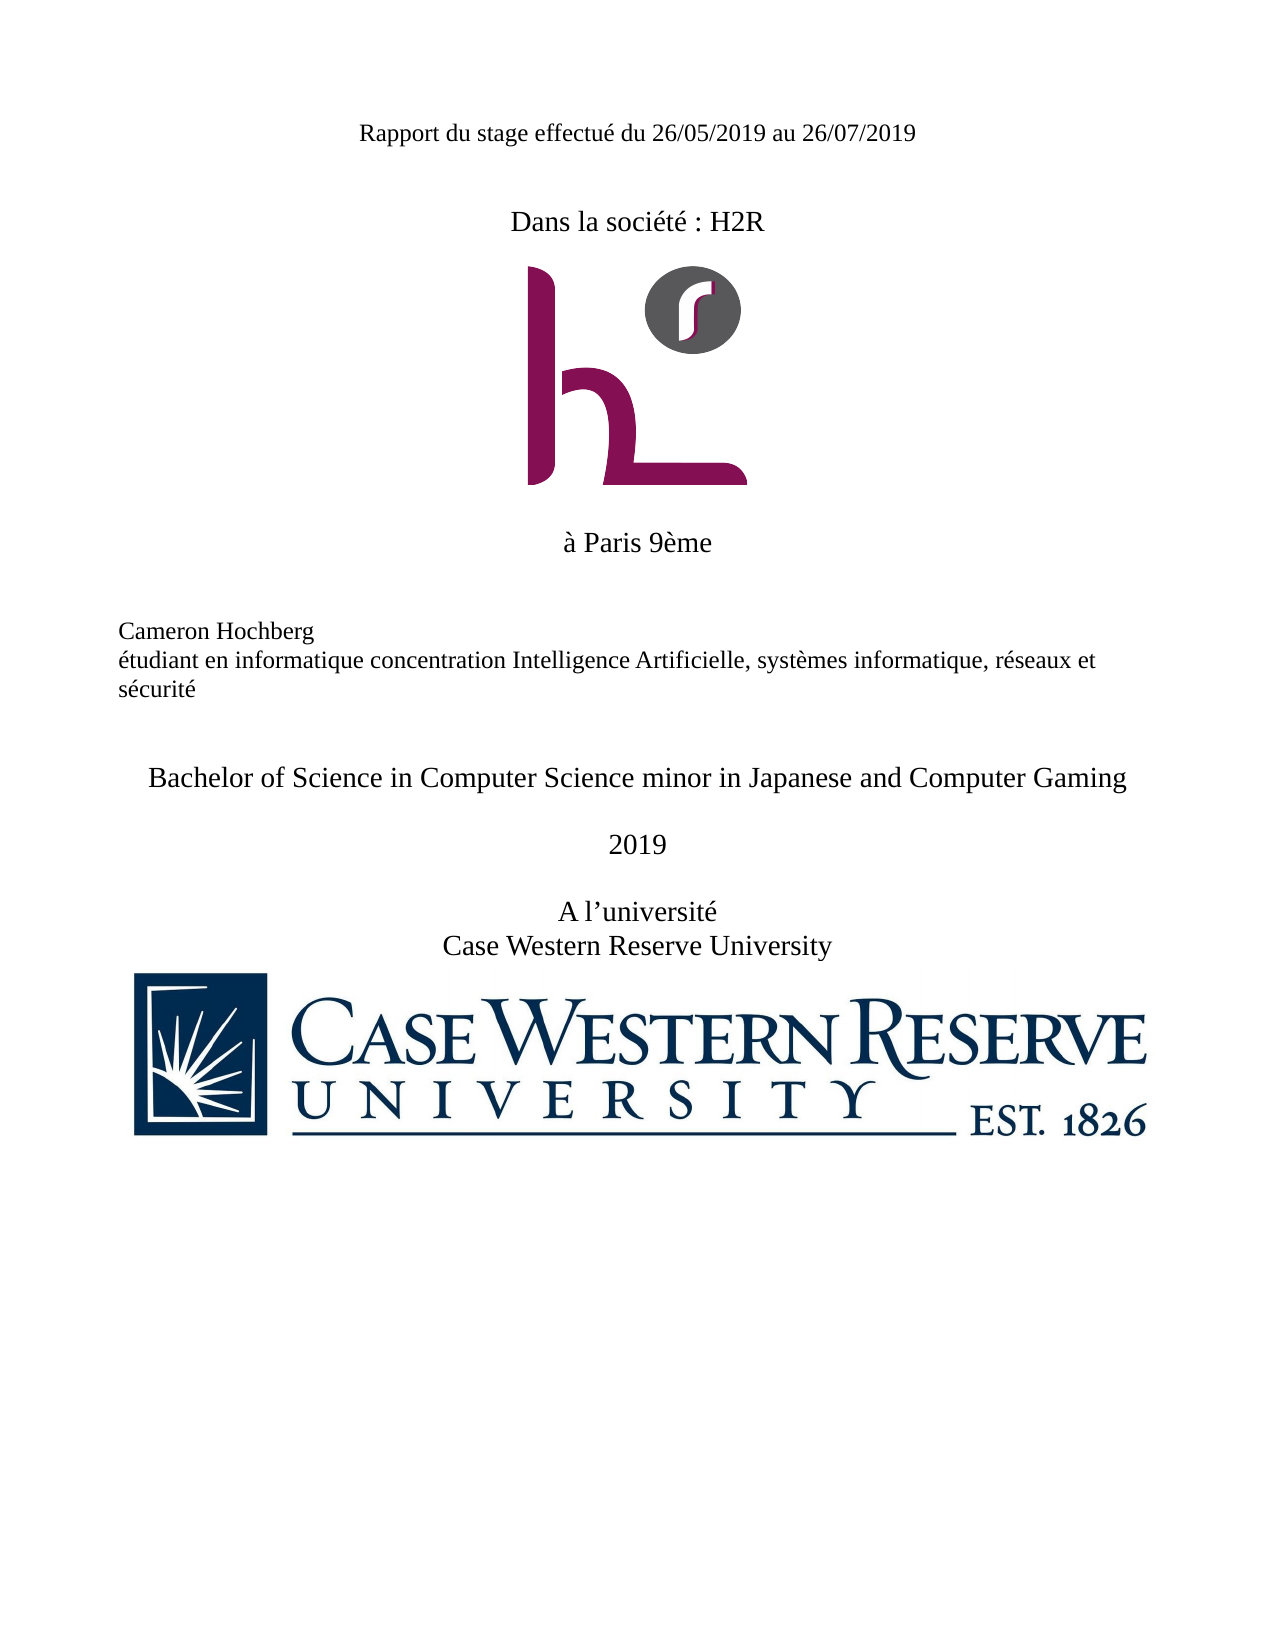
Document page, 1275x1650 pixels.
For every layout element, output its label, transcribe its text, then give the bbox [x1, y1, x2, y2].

text à Paris 9ème [118, 525, 1157, 559]
text Dans la société : H2R [118, 204, 1157, 238]
picture [118, 961, 1157, 1148]
text A l’université [118, 894, 1157, 928]
text Bachelor of Science in Computer Science minor in Japanese and Computer Gaming [118, 760, 1157, 794]
text Rapport du stage effectué du 26/05/2019 au 26/07/2019 [118, 118, 1157, 147]
text Cameron Hochberg [118, 616, 1157, 645]
text étudiant en informatique concentration Intelligence Artificielle, systèmes informatique, réseaux et sécurité [118, 645, 1157, 703]
picture [527, 266, 748, 485]
text Case Western Reserve University [118, 928, 1157, 961]
text 2019 [118, 827, 1157, 861]
